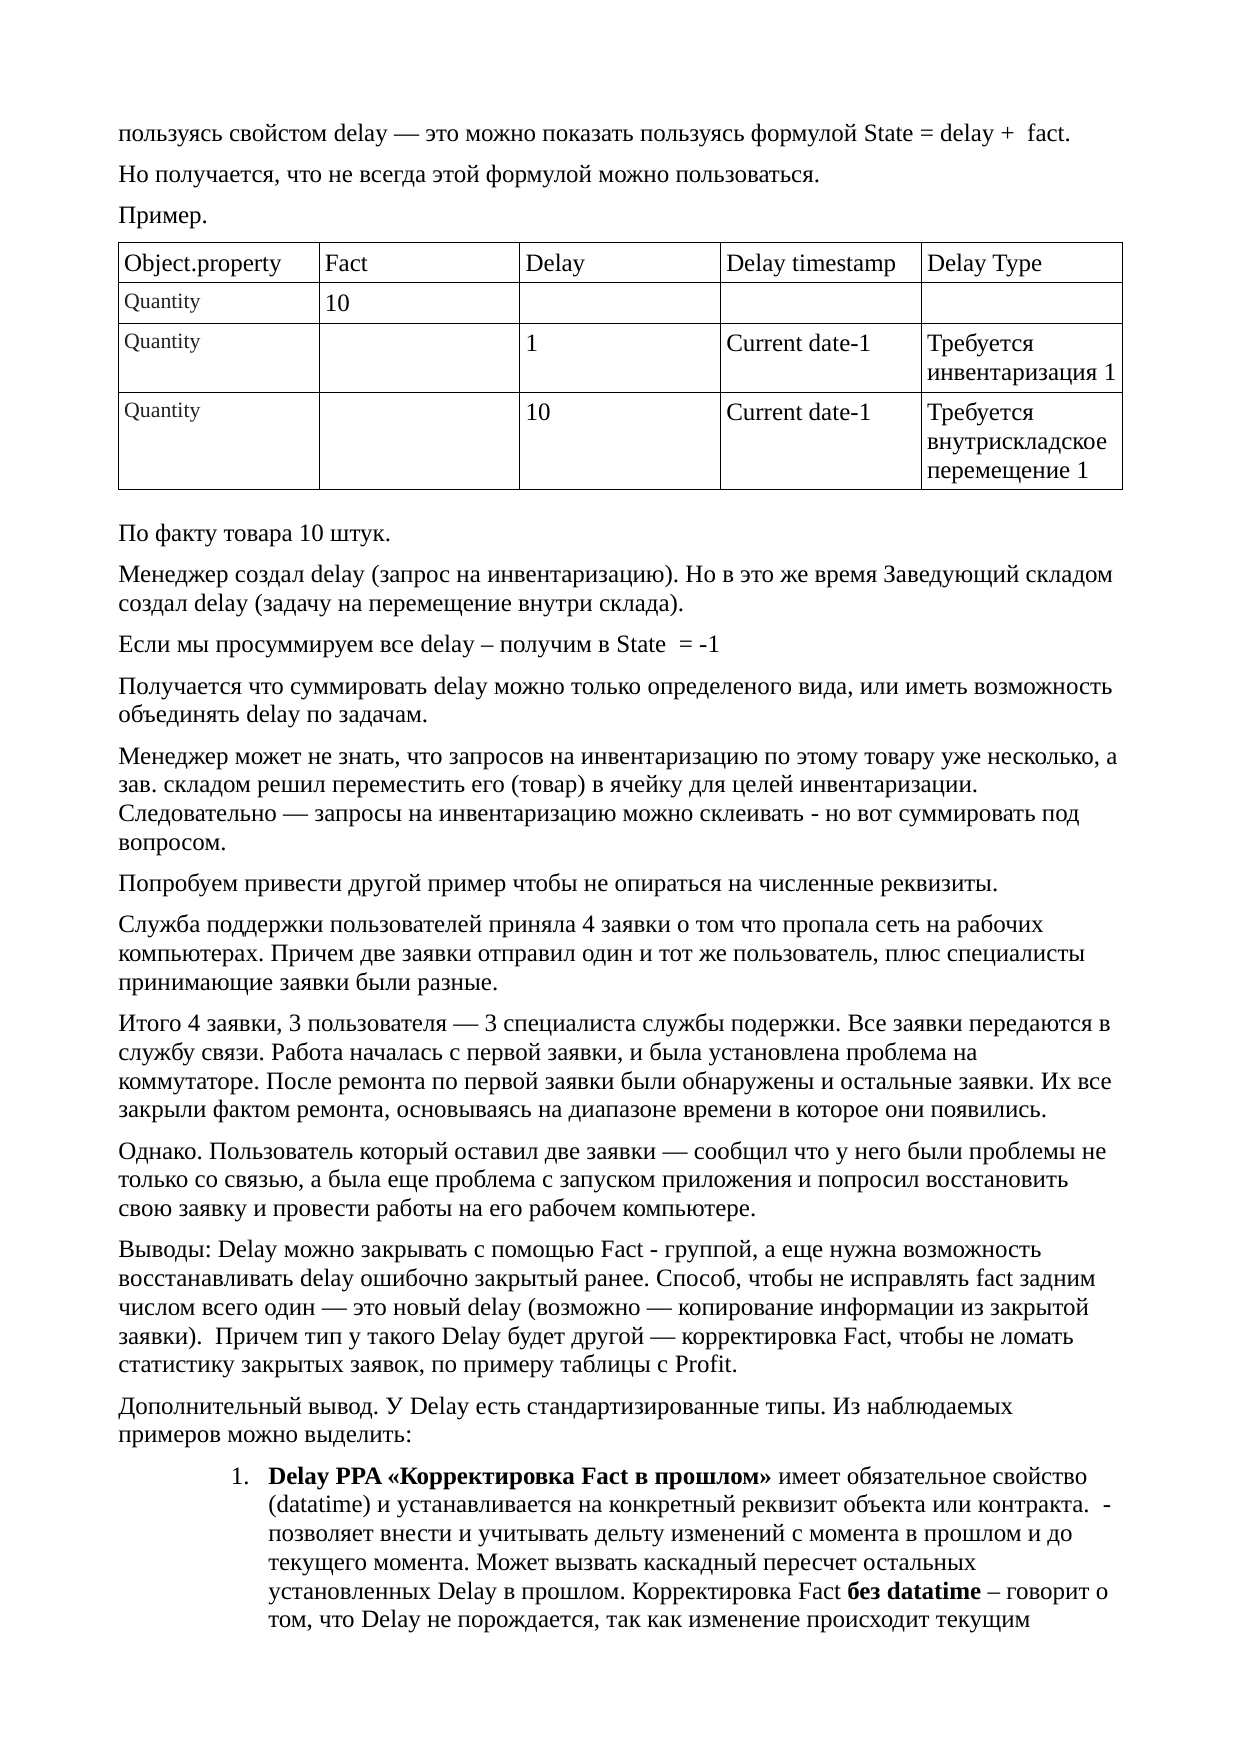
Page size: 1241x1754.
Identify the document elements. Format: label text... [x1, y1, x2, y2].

table_header Object.property [119, 243, 319, 282]
table_cell [922, 283, 1122, 322]
text Пример. [118, 201, 1122, 229]
text Получается что суммировать delay можно только определеного вида, или иметь возможность объединять delay по задачам. [118, 671, 1122, 728]
table_cell Quantity [119, 393, 319, 489]
list Delay PPA «Корректировка Fact в прошлом» имеет обязательное свойство (datatime) и устанавливается на конкретный реквизит объекта или контракта. - позволяет внести и учитывать дельту изменений c момента в прошлом и до текущего момента. Может вызвать каскадный пересчет остальных установленных Delay в прошлом. Корректировка Fact без datatime – говорит о том, что Delay не порождается, так как изменение происходит текущим [231, 1461, 1122, 1633]
table_cell [320, 324, 519, 392]
text Дополнительный вывод. У Delay есть стандартизированные типы. Из наблюдаемых примеров можно выделить: [118, 1391, 1122, 1448]
text Выводы: Delay можно закрывать c помощью Fact - группой, а еще нужна возможность восстанавливать delay ошибочно закрытый ранее. Способ, чтобы не исправлять fact задним числом всего один — это новый delay (возможно — копирование информации из закрытой заявки). Причем тип у такого Delay будет другой — корректировка Fact, чтобы не ломать статистику закрытых заявок, по примеру таблицы с Profit. [118, 1234, 1122, 1378]
table_cell [320, 393, 519, 489]
table_cell Current date-1 [721, 393, 921, 489]
table_cell Требуется внутрискладское перемещение 1 [922, 393, 1122, 489]
text Если мы просуммируем все delay – получим в State = -1 [118, 629, 1122, 658]
table_header Delay timestamp [721, 243, 921, 282]
text Однако. Пользователь который оставил две заявки — сообщил что у него были проблемы не только со связью, а была еще проблема с запуском приложения и попросил восстановить свою заявку и провести работы на его рабочем компьютере. [118, 1136, 1122, 1222]
text Но получается, что не всегда этой формулой можно пользоваться. [118, 159, 1122, 188]
text Итого 4 заявки, 3 пользователя — 3 специалиста службы подержки. Все заявки передаются в службу связи. Работа началась с первой заявки, и была установлена проблема на коммутаторе. После ремонта по первой заявки были обнаружены и остальные заявки. Их все закрыли фактом ремонта, основываясь на диапазоне времени в которое они появились. [118, 1008, 1122, 1123]
table_cell 10 [320, 283, 519, 322]
table_header Fact [320, 243, 519, 282]
table_cell 10 [520, 393, 720, 489]
table_cell Quantity [119, 283, 319, 322]
table_cell Требуется инвентаризация 1 [922, 324, 1122, 392]
table_cell [520, 283, 720, 322]
text Служба поддержки пользователей приняла 4 заявки о том что пропала сеть на рабочих компьютерах. Причем две заявки отправил один и тот же пользователь, плюс специалисты принимающие заявки были разные. [118, 909, 1122, 996]
table_header Delay Type [922, 243, 1122, 282]
table_cell [721, 283, 921, 322]
text Менеджер может не знать, что запросов на инвентаризацию по этому товару уже несколько, а зав. складом решил переместить его (товар) в ячейку для целей инвентаризации. Следовательно — запросы на инвентаризацию можно склеивать - но вот суммировать под вопросом. [118, 741, 1122, 856]
text По факту товара 10 штук. [118, 518, 1122, 547]
table_header Delay [520, 243, 720, 282]
table_cell Current date-1 [721, 324, 921, 392]
text пользуясь свойстом delay — это можно показать пользуясь формулой State = delay + fact. [118, 118, 1122, 147]
text Менеджер создал delay (запрос на инвентаризацию). Но в это же время Заведующий складом создал delay (задачу на перемещение внутри склада). [118, 559, 1122, 617]
table_cell 1 [520, 324, 720, 392]
table_cell Quantity [119, 324, 319, 392]
text Попробуем привести другой пример чтобы не опираться на численные реквизиты. [118, 868, 1122, 897]
